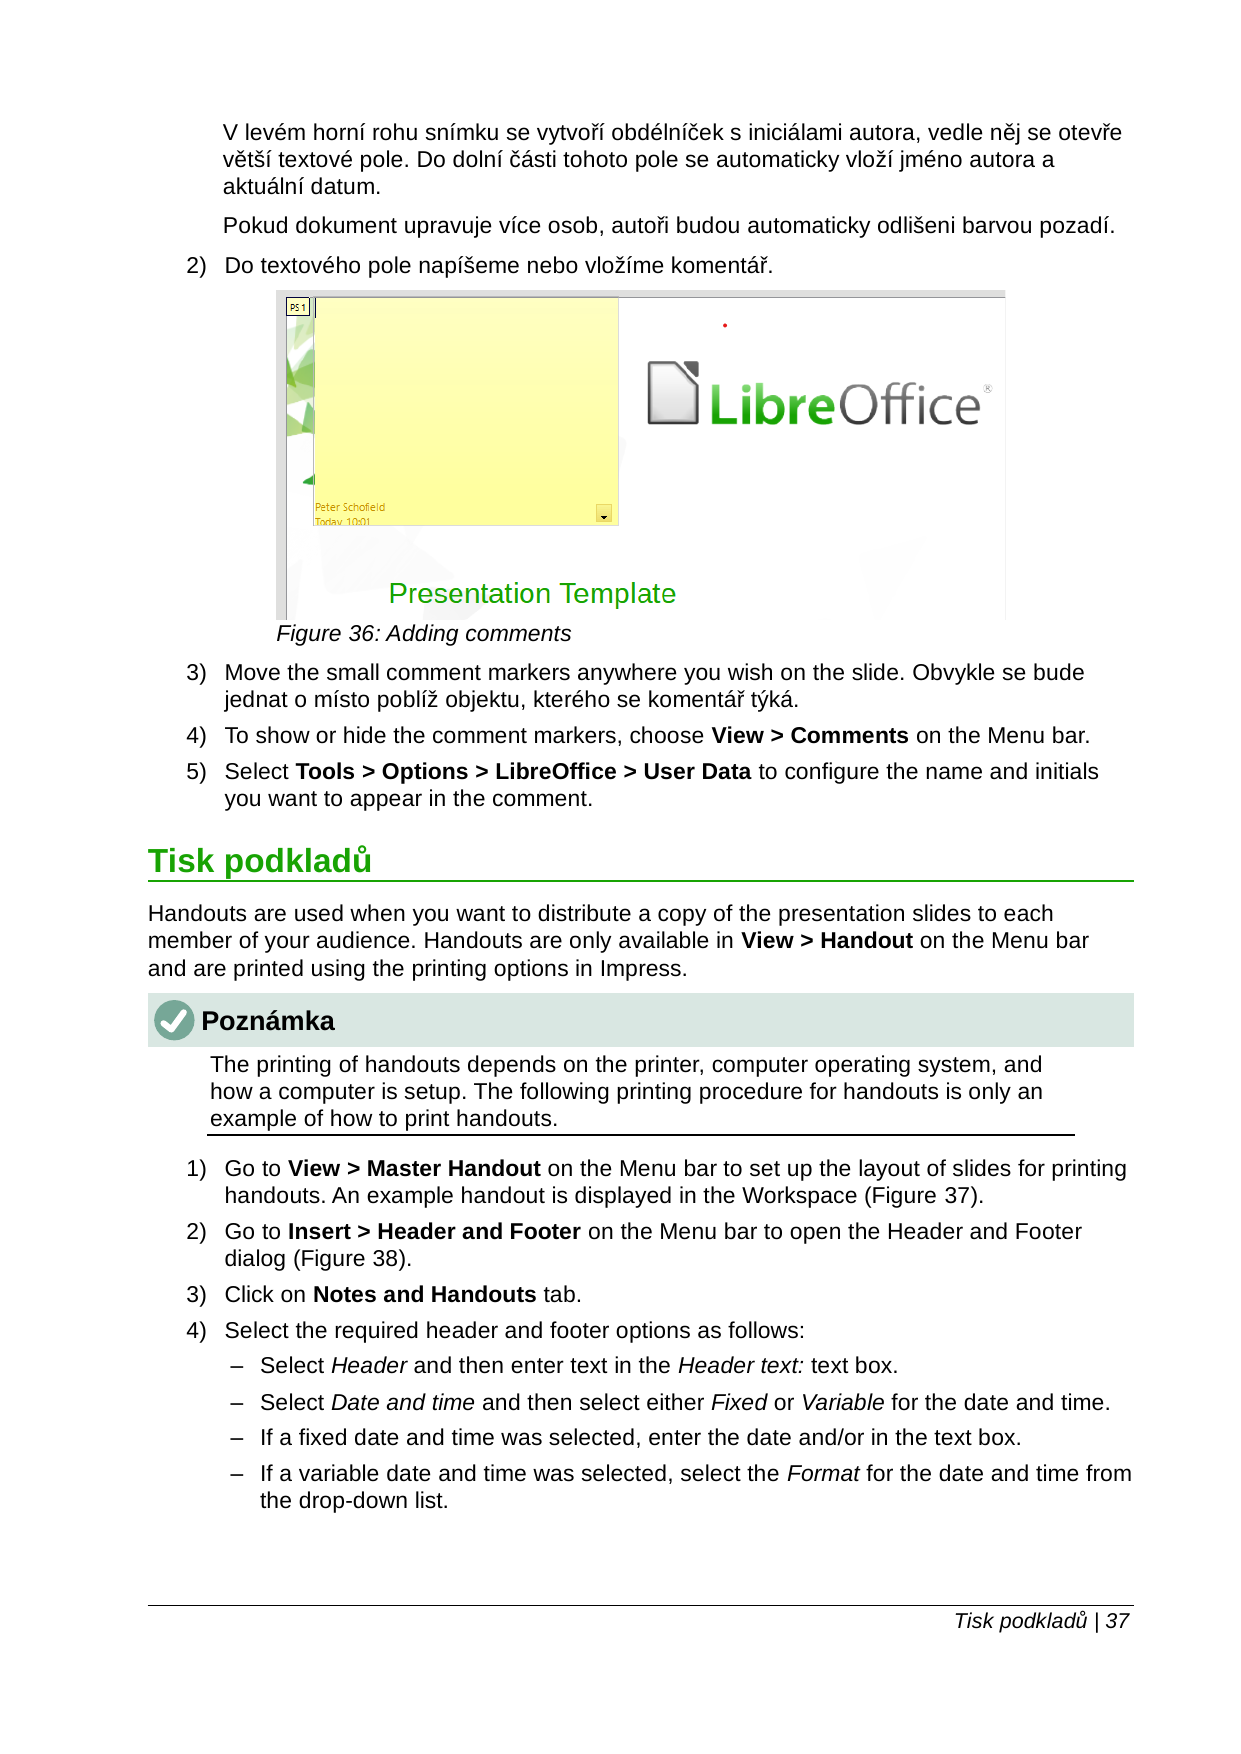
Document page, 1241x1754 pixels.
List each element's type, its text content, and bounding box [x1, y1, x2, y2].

picture [276, 290, 1006, 620]
subtitle Poznámka [148, 993, 1134, 1047]
text Figure 36: Adding comments [276, 620, 1005, 647]
subtitle Tisk podkladů [148, 841, 1134, 880]
text The printing of handouts depends on the printer, computer operating system, and how a computer is setup. The following printing procedure for handouts is only an example of how to print handouts. [207, 1047, 1075, 1134]
text Handouts are used when you want to distribute a copy of the presentation slides to each member of your audience. Handouts are only available in View > Handout on the Menu bar and are printed using the printing options in Impress. [148, 900, 1134, 981]
list Pokud dokument upravuje více osob, autoři budou automaticky odlišeni barvou pozadí. [223, 212, 1134, 239]
list V levém horní rohu snímku se vytvoří obdélníček s iniciálami autora, vedle něj se otevře větší textové pole. Do dolní části tohoto pole se automaticky vloží jméno autora a aktuální datum. [223, 118, 1134, 199]
list Move the small comment markers anywhere you wish on the slide. Obvykle se bude jednat o místo poblíž objektu, kterého se komentář týká. [207, 659, 1134, 713]
list If a variable date and time was selected, select the Format for the date and time from the drop-down list. [230, 1460, 1134, 1514]
list To show or hide the comment markers, choose View > Comments on the Menu bar. [207, 722, 1134, 749]
list Click on Notes and Handouts tab. [207, 1280, 1134, 1307]
list Go to Insert > Header and Footer on the Menu bar to open the Header and Footer dialog (Figure 38). [207, 1217, 1134, 1271]
list Select Date and time and then select either Fixed or Variable for the date and time. [230, 1388, 1134, 1415]
list Select the required header and footer options as follows: [207, 1316, 1134, 1343]
list If a fixed date and time was selected, enter the date and/or in the text box. [230, 1424, 1134, 1451]
list Select Tools > Options > LibreOffice > User Data to configure the name and initials you want to appear in the comment. [207, 758, 1134, 812]
list Select Header and then enter text in the Header text: text box. [230, 1352, 1134, 1379]
list Go to View > Master Handout on the Menu bar to set up the layout of slides for printing handouts. An example handout is displayed in the Workspace (Figure 37). [207, 1154, 1134, 1208]
list Do textového pole napíšeme nebo vložíme komentář. [207, 251, 1134, 278]
